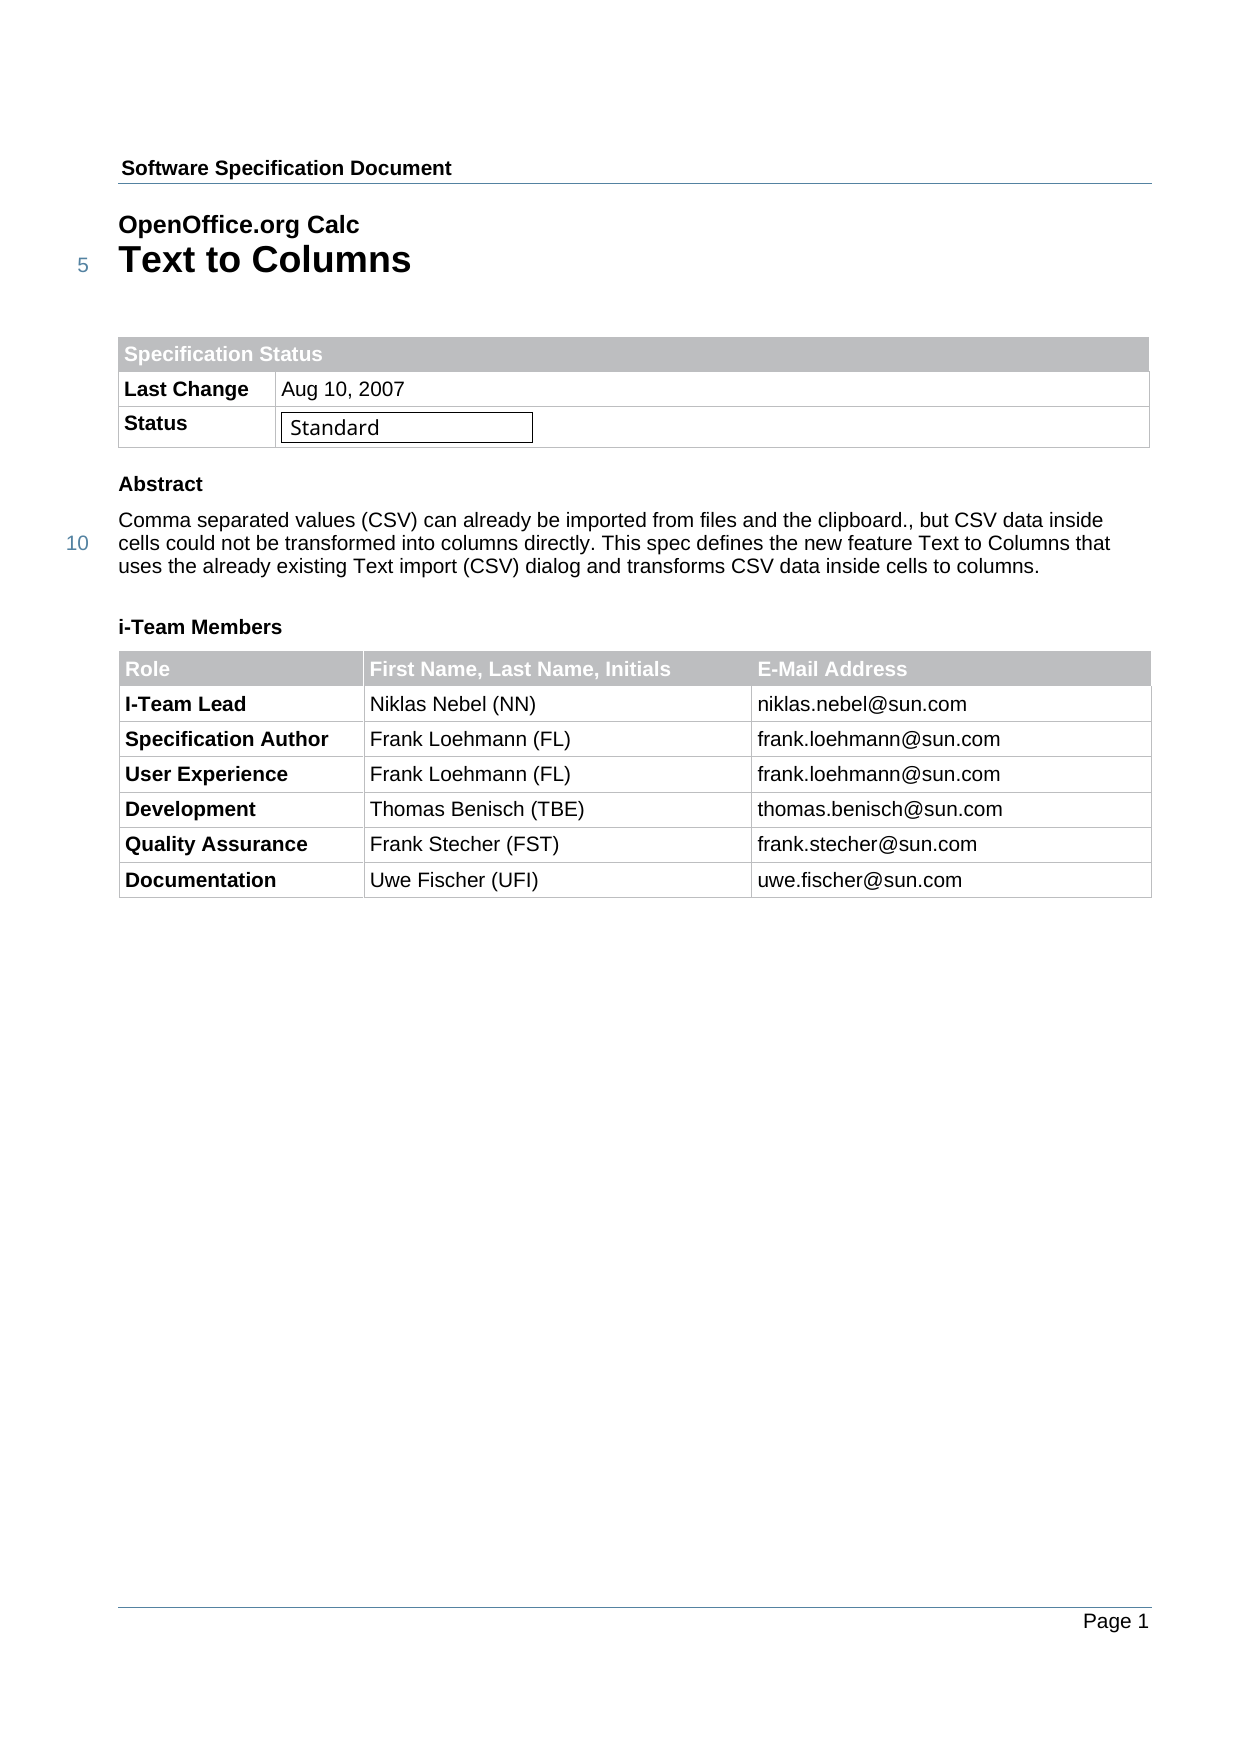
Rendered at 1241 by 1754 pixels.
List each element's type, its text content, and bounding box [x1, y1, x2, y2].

table_header First Name, Last Name, Initials [364, 651, 751, 686]
table_cell Frank Loehmann (FL) [365, 757, 751, 792]
subtitle i-Team Members [118, 615, 1152, 639]
table_header E-Mail Address [751, 651, 1151, 686]
table_cell frank.loehmann@sun.com [752, 722, 1151, 756]
table_cell frank.loehmann@sun.com [752, 757, 1151, 792]
table_cell Frank Stecher (FST) [365, 828, 751, 862]
table_header Role [119, 651, 363, 686]
text OpenOffice.org Calc [118, 211, 1152, 239]
table_cell frank.stecher@sun.com [752, 828, 1151, 862]
table_cell Frank Loehmann (FL) [365, 722, 751, 756]
table_cell Quality Assurance [120, 828, 363, 862]
text Text to Columns [118, 239, 1152, 281]
table_cell User Experience [120, 757, 363, 792]
table_cell PRELIMINARY status is the initial conception of a specification. STANDARD A specification with status Standard is considered to be stable and has the approval of the i-Team. OBSOLETE An Obsolete specification is a specification that has been identified unnecessary. For example due to; technology changes or changes in other standards or specifications. [276, 407, 1149, 447]
table_cell Aug 10, 2007 [276, 372, 1149, 406]
table_cell uwe.fischer@sun.com [752, 863, 1151, 897]
text Software Specification Document [118, 154, 1152, 183]
subtitle Abstract [118, 472, 1152, 496]
table_header Specification Status [118, 337, 1149, 371]
table_cell Last Change [119, 372, 275, 406]
table_cell Status [119, 407, 275, 447]
table_cell Documentation [120, 863, 363, 897]
table_cell Thomas Benisch (TBE) [365, 793, 751, 827]
text Comma separated values (CSV) can already be imported from files and the clipboard., but CSV data inside cells could not be transformed into columns directly. This spec defines the new feature Text to Columns that uses the already existing Text import (CSV) dialog and transforms CSV data inside cells to columns. [118, 508, 1152, 578]
table_cell Niklas Nebel (NN) [365, 686, 751, 721]
table_cell I-Team Lead [120, 686, 363, 721]
table_cell Uwe Fischer (UFI) [365, 863, 751, 897]
table_cell Development [120, 793, 363, 827]
table_cell thomas.benisch@sun.com [752, 793, 1151, 827]
table_cell Specification Author [120, 722, 363, 756]
table_cell niklas.nebel@sun.com [752, 686, 1151, 721]
